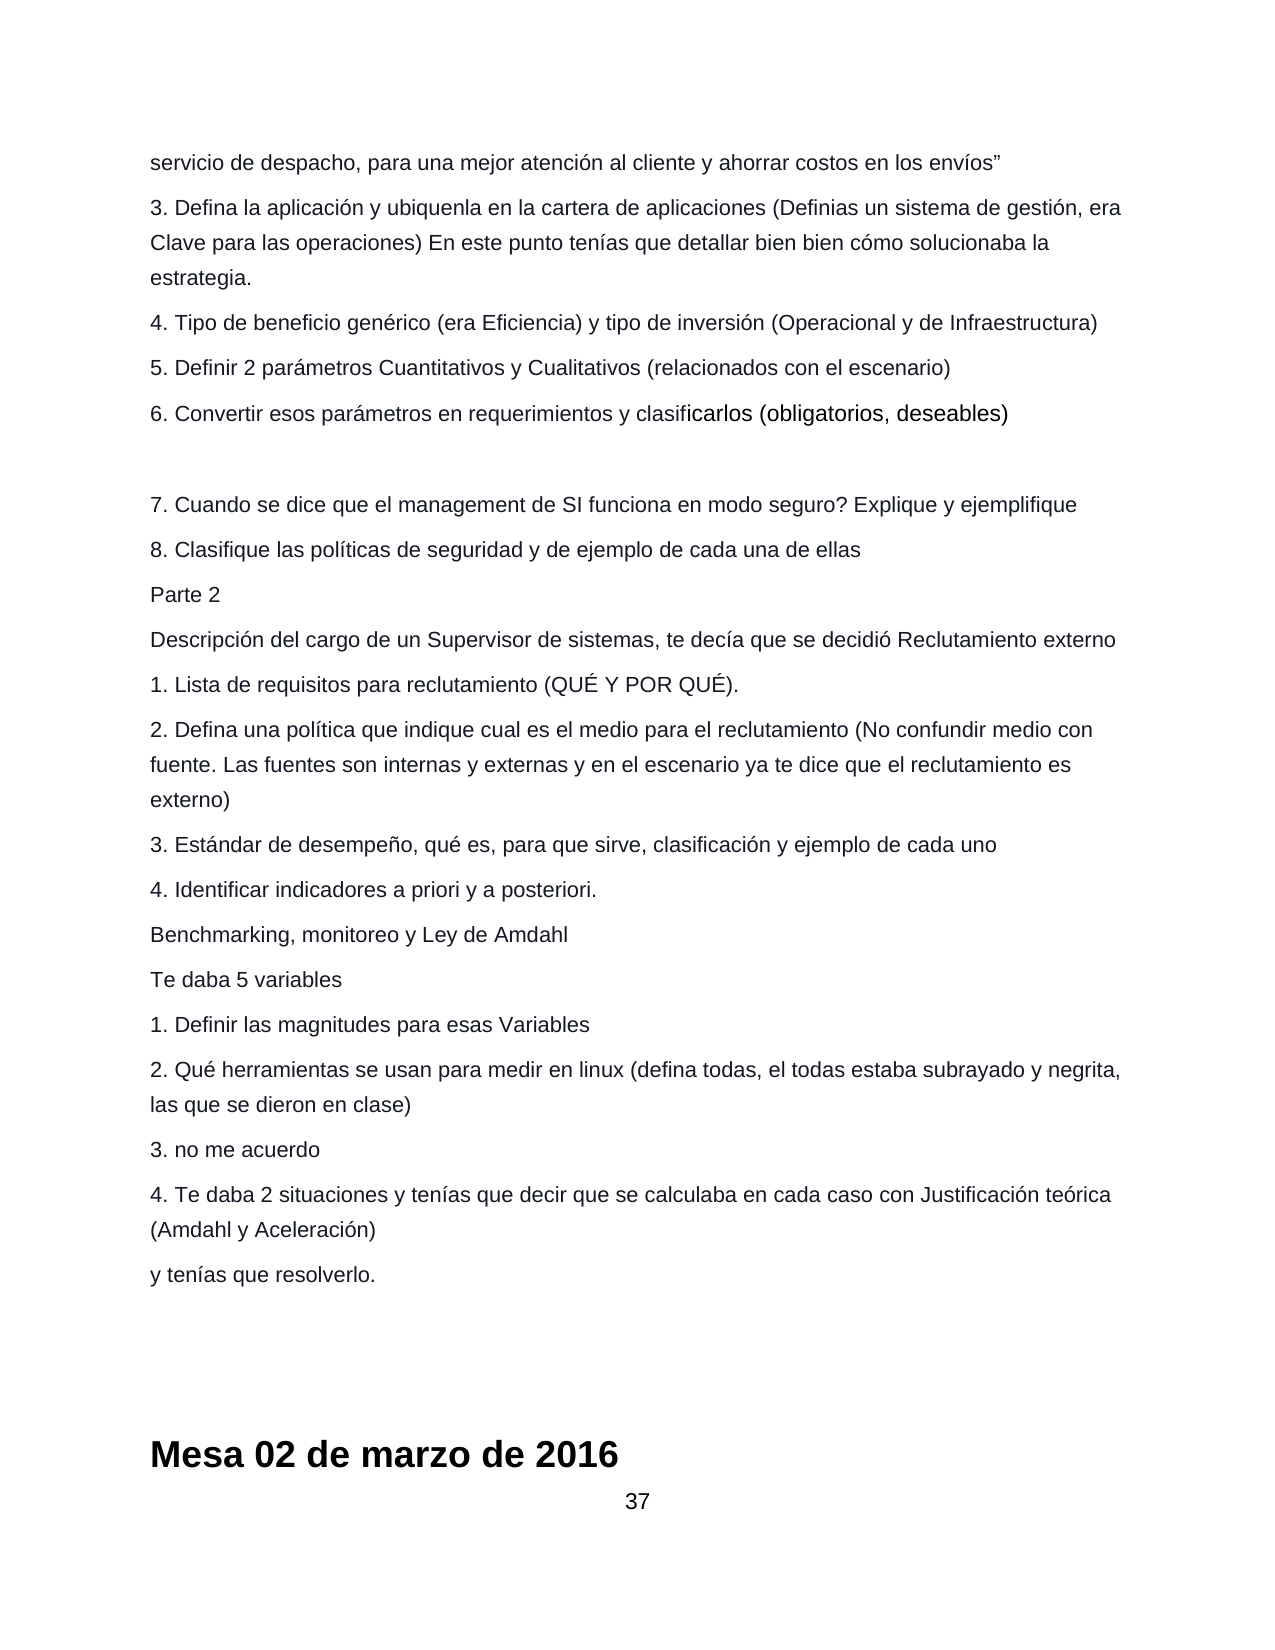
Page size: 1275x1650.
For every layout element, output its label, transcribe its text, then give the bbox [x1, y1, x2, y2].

text servicio de despacho, para una mejor atención al cliente y ahorrar costos en los envíos” [150, 150, 1125, 175]
text y tenías que resolverlo. [150, 1262, 1125, 1287]
text Benchmarking, monitoreo y Ley de Amdahl [150, 922, 1125, 947]
text 6. Convertir esos parámetros en requerimientos y clasificarlos (obligatorios, deseables) [150, 400, 1125, 426]
text 3. Defina la aplicación y ubiquenla en la cartera de aplicaciones (Definias un sistema de gestión, era Clave para las operaciones) En este punto tenías que detallar bien bien cómo solucionaba la estrategia. [150, 195, 1125, 290]
text 4. Te daba 2 situaciones y tenías que decir que se calculaba en cada caso con Justificación teórica (Amdahl y Aceleración) [150, 1182, 1125, 1242]
text 8. Clasifique las políticas de seguridad y de ejemplo de cada una de ellas [150, 537, 1125, 562]
text Te daba 5 variables [150, 967, 1125, 992]
subtitle Mesa 02 de marzo de 2016 [150, 1432, 1125, 1475]
text Descripción del cargo de un Supervisor de sistemas, te decía que se decidió Reclutamiento externo [150, 627, 1125, 652]
text 4. Identificar indicadores a priori y a posteriori. [150, 877, 1125, 902]
text 1. Lista de requisitos para reclutamiento (QUÉ Y POR QUÉ). [150, 672, 1125, 697]
text 4. Tipo de beneficio genérico (era Eficiencia) y tipo de inversión (Operacional y de Infraestructura) [150, 309, 1125, 335]
text Parte 2 [150, 582, 1125, 607]
text 1. Definir las magnitudes para esas Variables [150, 1012, 1125, 1037]
text 2. Qué herramientas se usan para medir en linux (defina todas, el todas estaba subrayado y negrita, las que se dieron en clase) [150, 1057, 1125, 1117]
text 7. Cuando se dice que el management de SI funciona en modo seguro? Explique y ejemplifique [150, 492, 1125, 517]
text 3. no me acuerdo [150, 1137, 1125, 1162]
text 3. Estándar de desempeño, qué es, para que sirve, clasificación y ejemplo de cada uno [150, 832, 1125, 857]
text 2. Defina una política que indique cual es el medio para el reclutamiento (No confundir medio con fuente. Las fuentes son internas y externas y en el escenario ya te dice que el reclutamiento es externo) [150, 717, 1125, 812]
text 5. Definir 2 parámetros Cuantitativos y Cualitativos (relacionados con el escenario) [150, 355, 1125, 380]
